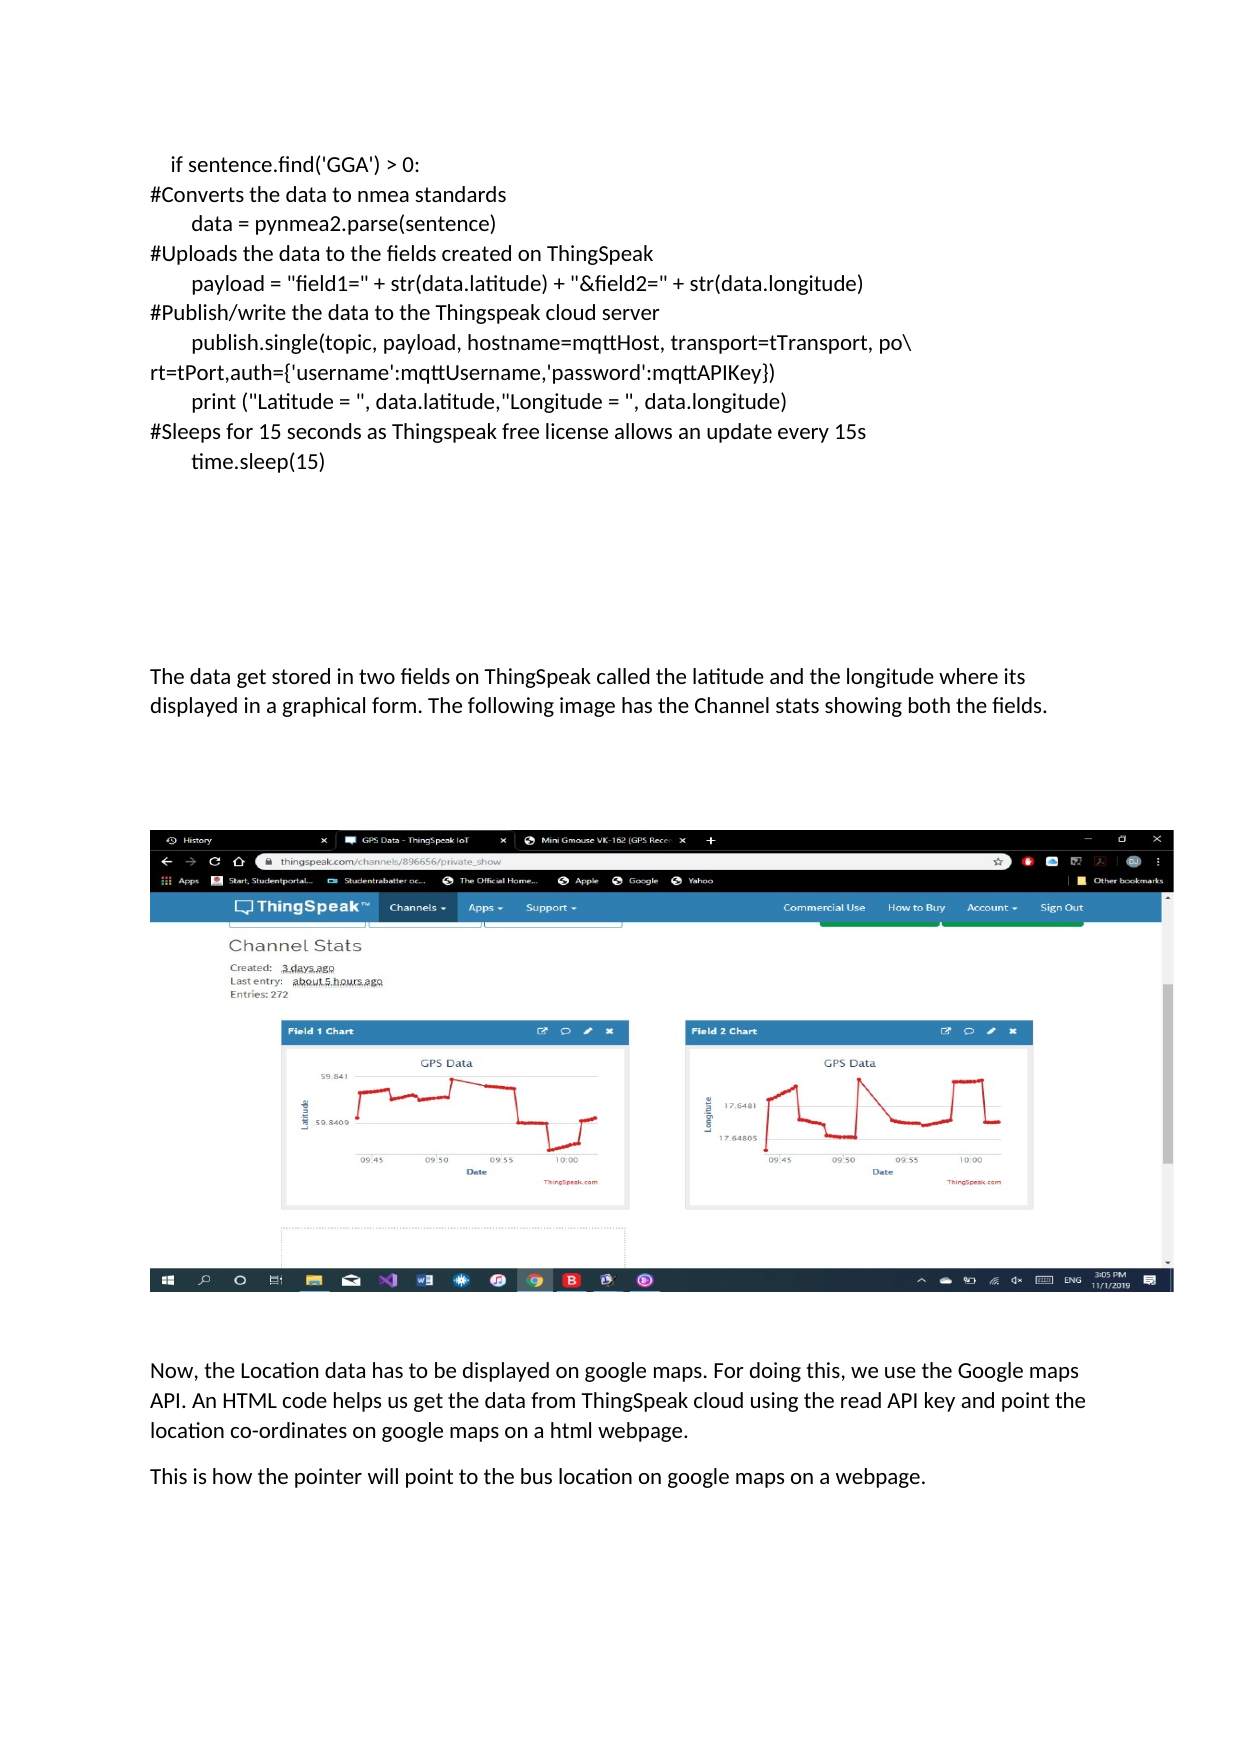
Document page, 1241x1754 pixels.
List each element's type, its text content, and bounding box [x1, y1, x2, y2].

text #Converts the data to nmea standards [150, 180, 1090, 208]
text time.sleep(15) [150, 447, 1090, 475]
text print ("Latitude = ", data.latitude,"Longitude = ", data.longitude) [150, 387, 1090, 416]
text #Uploads the data to the fields created on ThingSpeak [150, 239, 1090, 267]
text Now, the Location data has to be displayed on google maps. For doing this, we use the Google maps API. An HTML code helps us get the data from ThingSpeak cloud using the read API key and point the location co-ordinates on google maps on a html webpage. [150, 1356, 1090, 1444]
text payload = "field1=" + str(data.latitude) + "&field2=" + str(data.longitude) [150, 269, 1090, 297]
text The data get stored in two fields on ThingSpeak called the latitude and the longitude where its displayed in a graphical form. The following image has the Channel stats showing both the fields. [150, 662, 1090, 720]
text rt=tPort,auth={'username':mqttUsername,'password':mqttAPIKey}) [150, 358, 1090, 386]
text #Publish/write the data to the Thingspeak cloud server [150, 298, 1090, 326]
text if sentence.find('GGA') > 0: [150, 150, 1090, 178]
text publish.single(topic, payload, hostname=mqttHost, transport=tTransport, po\ [150, 328, 1090, 356]
text #Sleeps for 15 seconds as Thingspeak free license allows an update every 15s [150, 417, 1090, 445]
text data = pynmea2.parse(sentence) [150, 209, 1090, 237]
text This is how the pointer will point to the bus location on google maps on a webpage. [150, 1462, 1090, 1490]
